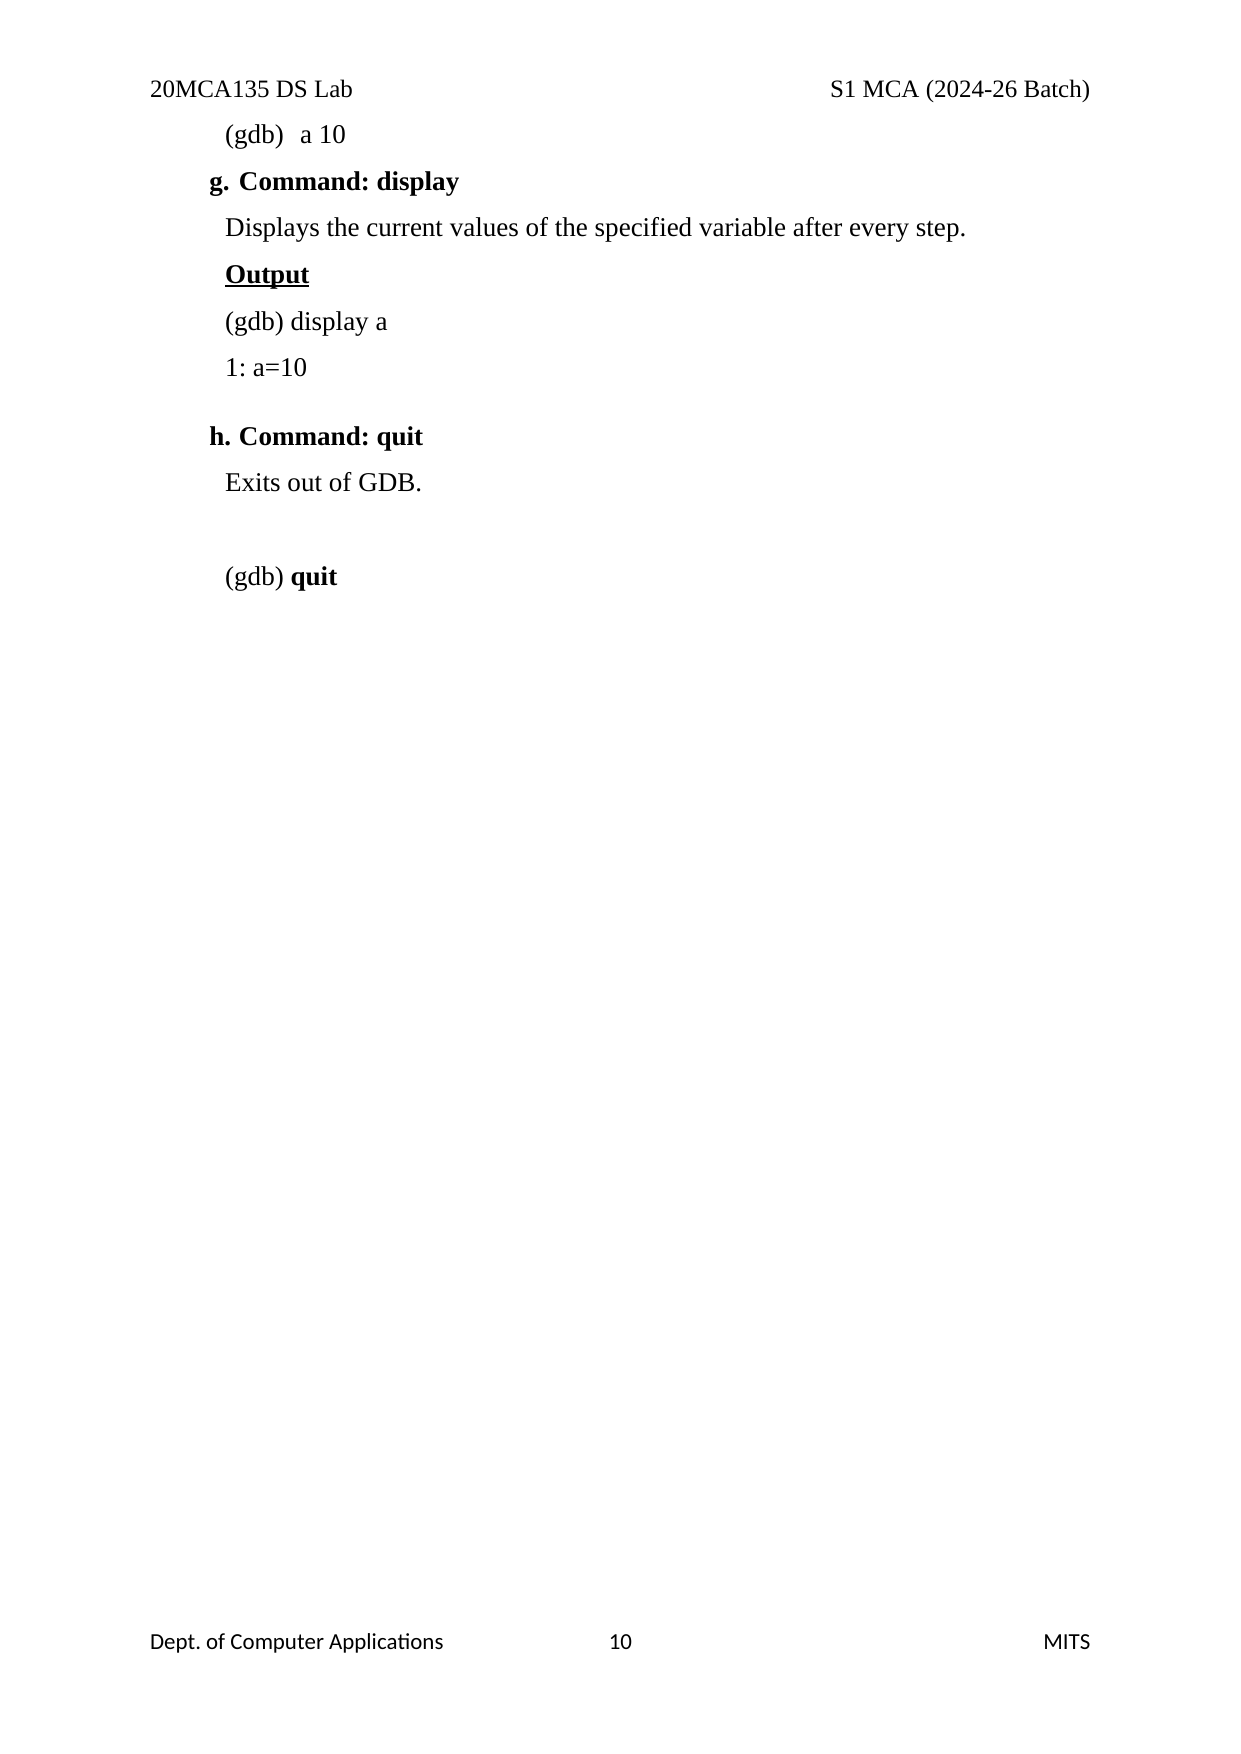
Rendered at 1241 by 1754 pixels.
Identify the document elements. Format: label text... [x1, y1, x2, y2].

text 1: a=10 [225, 351, 1090, 383]
text Output [225, 258, 1090, 289]
text (gdb) display a [225, 305, 1090, 336]
list Command: quit [209, 420, 1090, 451]
text (gdb) a 10 [225, 118, 1090, 149]
list Command: display [209, 165, 1090, 196]
text (gdb) quit [225, 560, 1090, 591]
text Exits out of GDB. [225, 466, 1090, 497]
text Displays the current values of the specified variable after every step. [225, 211, 1090, 243]
